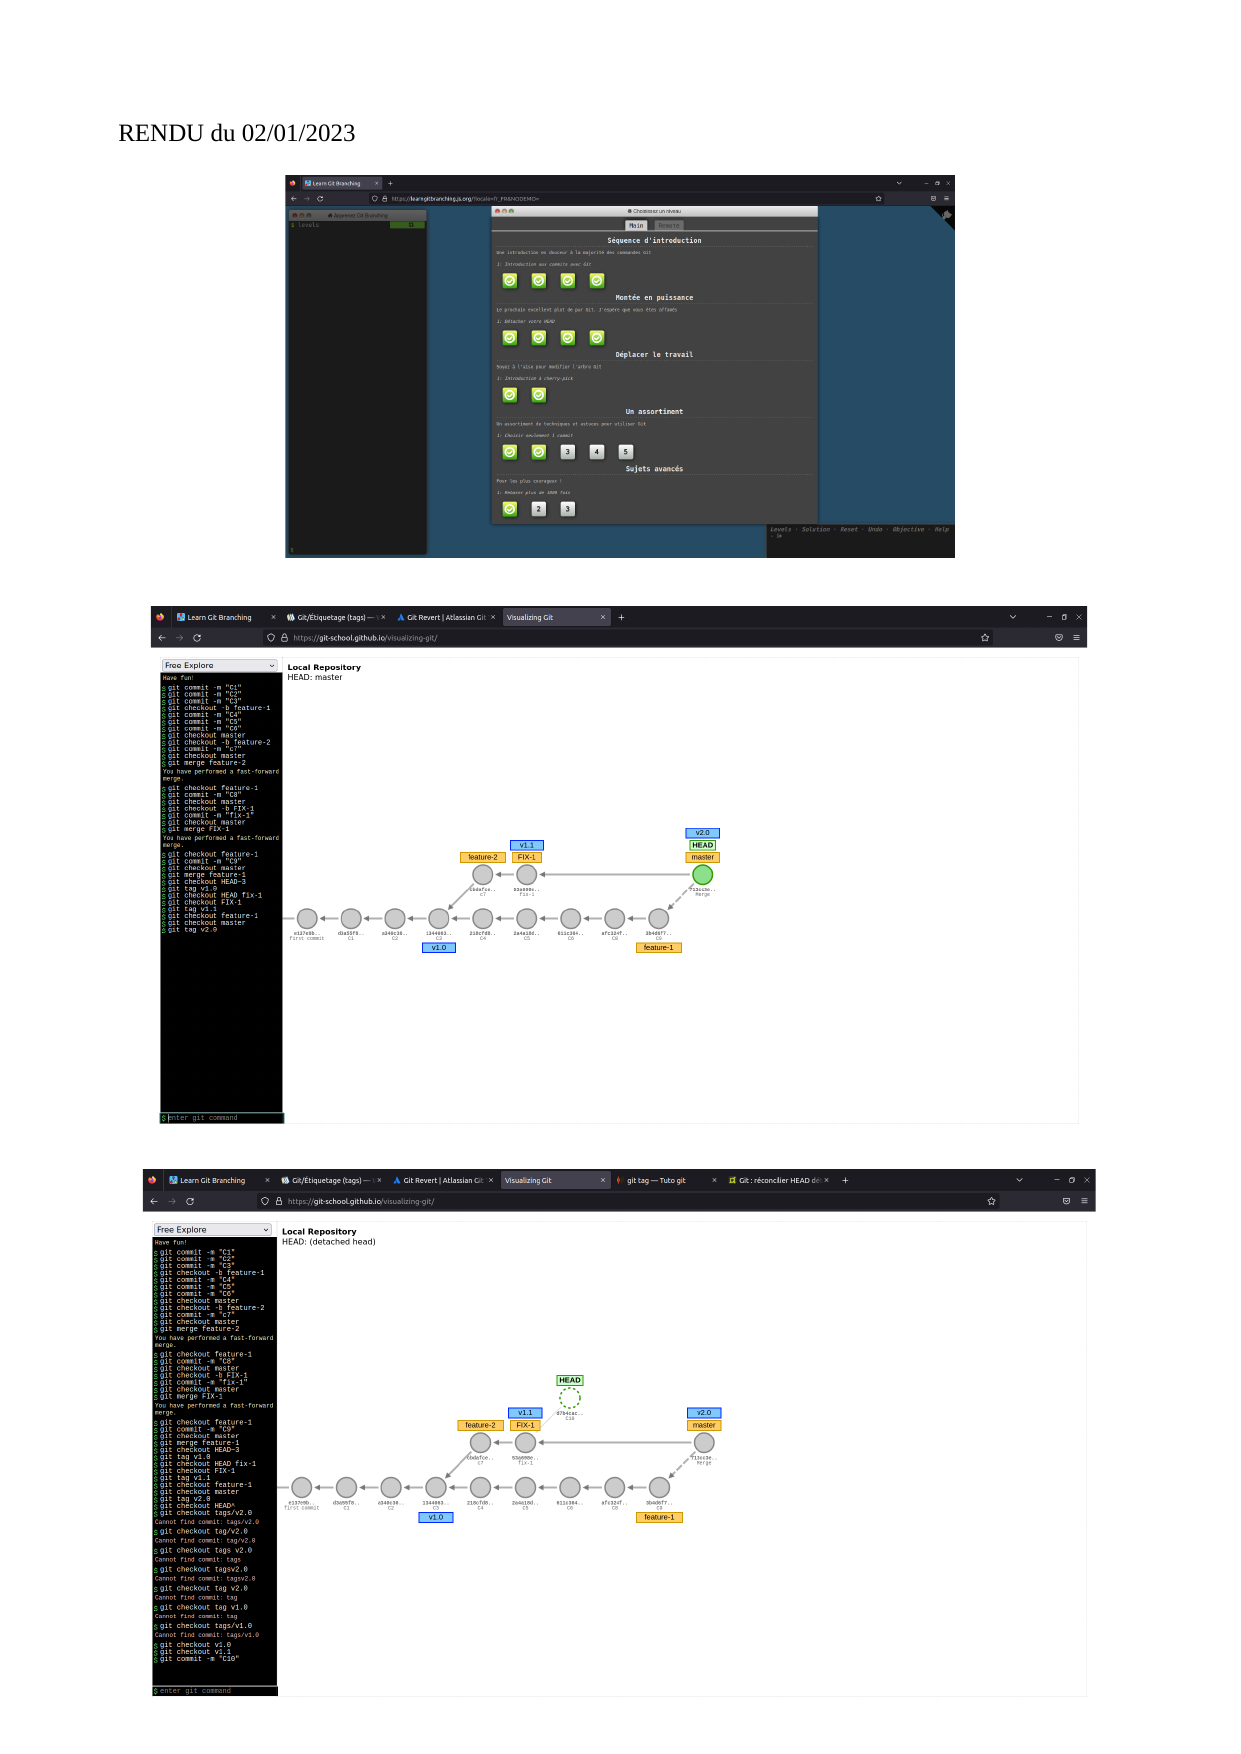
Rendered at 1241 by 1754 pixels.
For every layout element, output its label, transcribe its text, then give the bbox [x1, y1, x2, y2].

text RENDU du 02/01/2023 [118, 118, 1122, 147]
picture [285, 175, 955, 558]
picture [150, 606, 1088, 1133]
picture [142, 1169, 1096, 1706]
